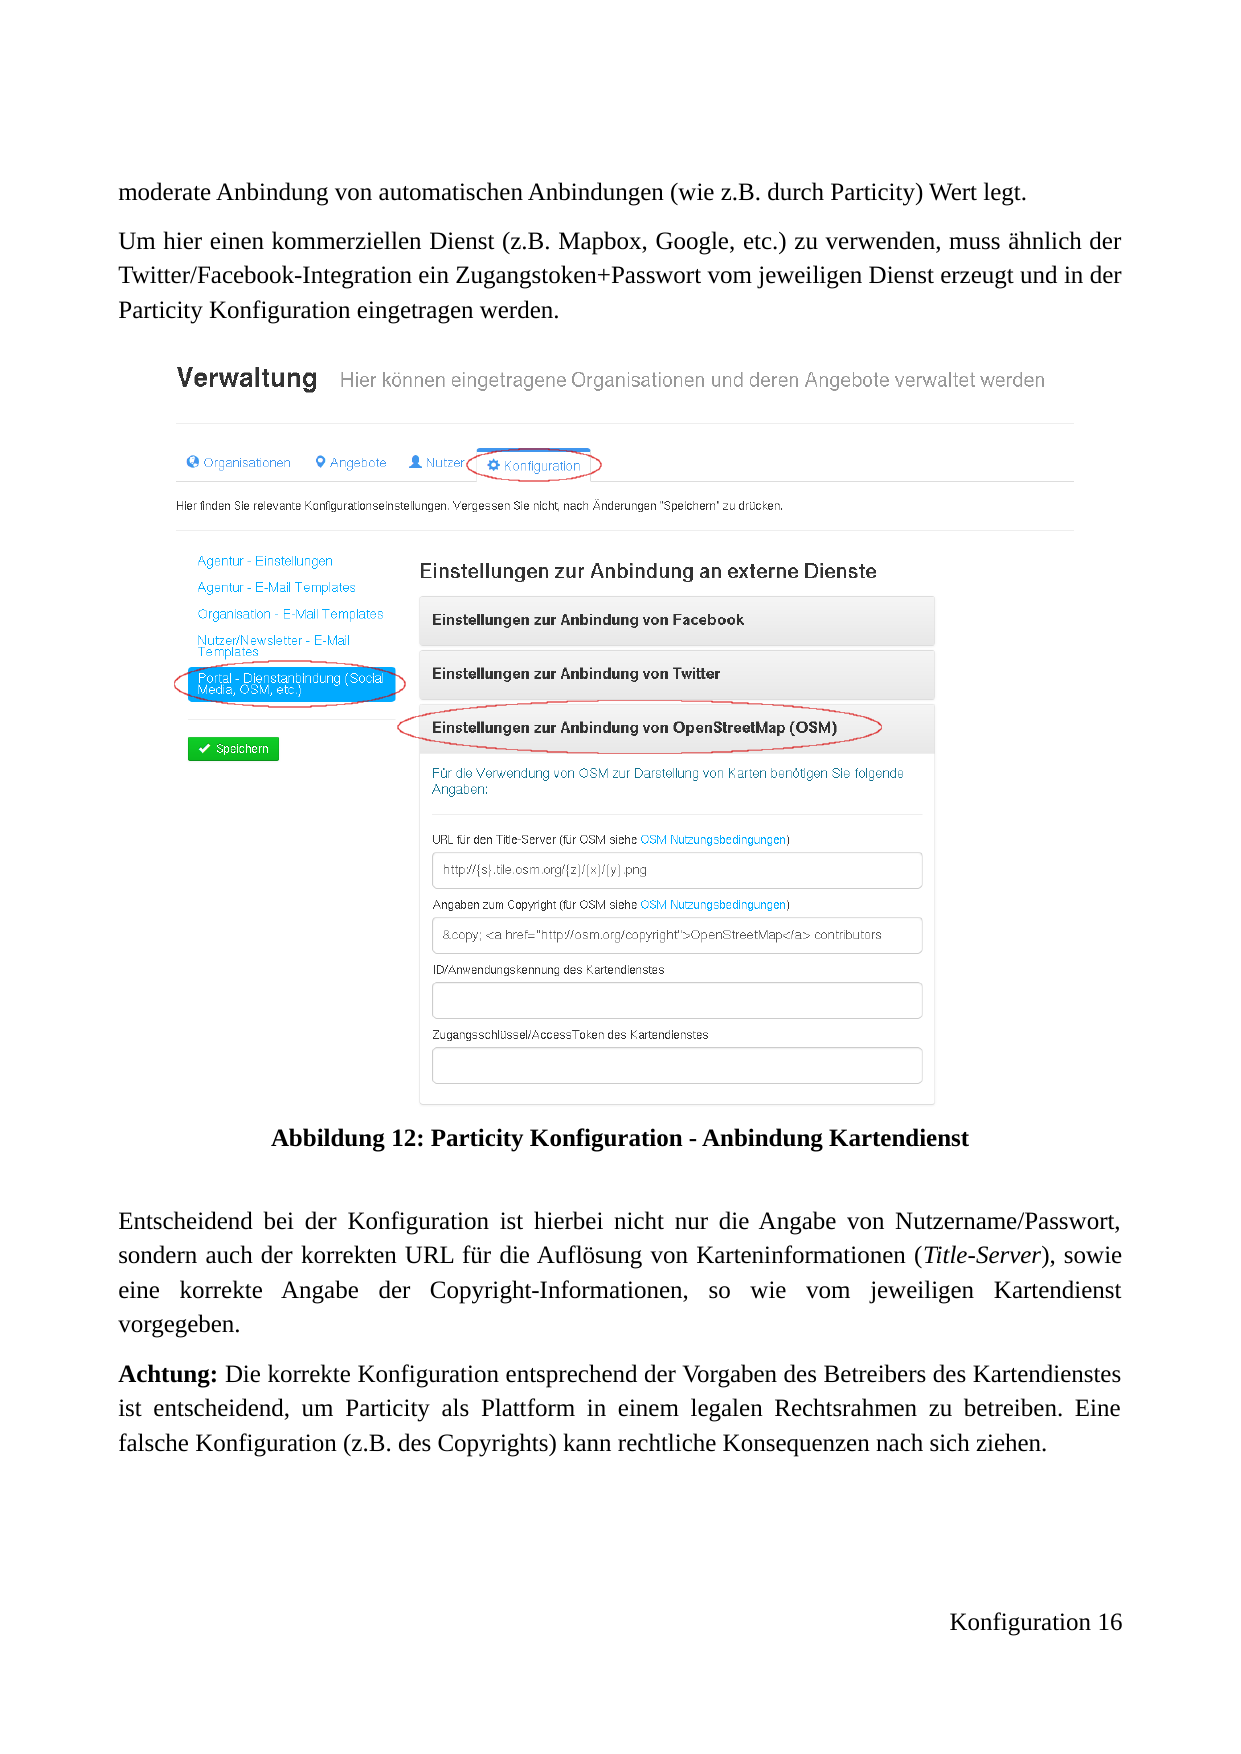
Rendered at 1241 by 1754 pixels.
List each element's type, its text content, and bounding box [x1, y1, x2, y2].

text Entscheidend bei der Konfiguration ist hierbei nicht nur die Angabe von Nutzername/Passwort, sondern auch der korrekten URL für die Auflösung von Karteninformationen (Title-Server), sowie eine korrekte Angabe der Copyright-Informationen, so wie vom jeweiligen Kartendienst vorgegeben. [118, 1206, 1122, 1338]
text moderate Anbindung von automatischen Anbindungen (wie z.B. durch Particity) Wert legt. [118, 177, 1122, 206]
text Abbildung 12: Particity Konfiguration - Anbindung Kartendienst [166, 1123, 1074, 1151]
text Um hier einen kommerziellen Dienst (z.B. Mapbox, Google, etc.) zu verwenden, muss ähnlich der Twitter/Facebook-Integration ein Zugangstoken+Passwort vom jeweiligen Dienst erzeugt und in der Particity Konfiguration eingetragen werden. [118, 226, 1122, 324]
picture [166, 356, 1074, 1123]
text Achtung: Die korrekte Konfiguration entsprechend der Vorgaben des Betreibers des Kartendienstes ist entscheidend, um Particity als Plattform in einem legalen Rechtsrahmen zu betreiben. Eine falsche Konfiguration (z.B. des Copyrights) kann rechtliche Konsequenzen nach sich ziehen. [118, 1359, 1122, 1456]
